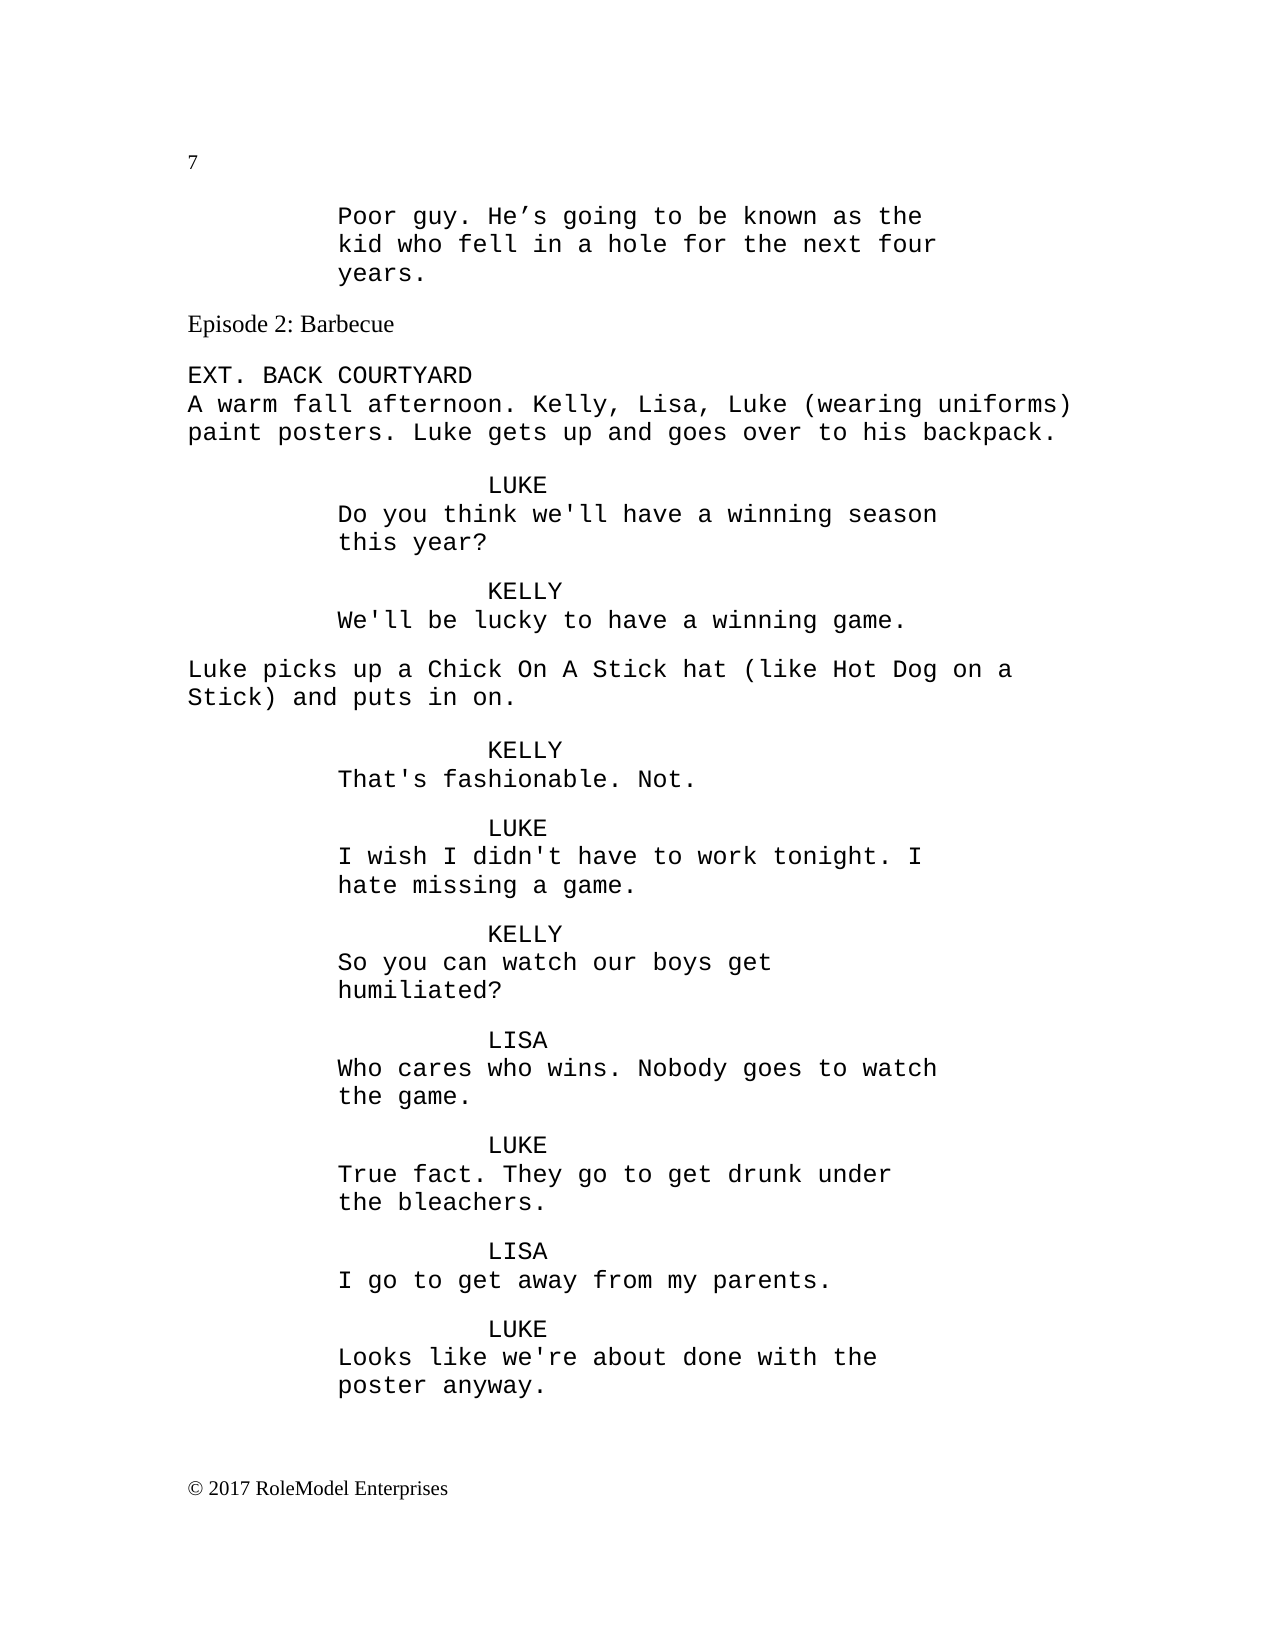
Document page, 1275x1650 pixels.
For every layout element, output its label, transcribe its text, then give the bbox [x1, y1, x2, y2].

text LISA [187, 1239, 1087, 1267]
text KELLY [187, 738, 1087, 766]
text LUKE [187, 1133, 1087, 1161]
text Do you think we'll have a winning season this year? [337, 501, 937, 558]
text Looks like we're about done with the poster anyway. [337, 1345, 937, 1401]
text True fact. They go to get drunk under the bleachers. [337, 1161, 937, 1218]
text A warm fall afternoon. Kelly, Lisa, Luke (wearing uniforms) paint posters. Luke gets up and goes over to his backpack. [187, 391, 1087, 448]
subtitle Episode 2: Barbecue [187, 309, 1087, 338]
text KELLY [187, 579, 1087, 607]
text So you can watch our boys get humiliated? [337, 950, 937, 1006]
text Who cares who wins. Nobody goes to watch the game. [337, 1056, 937, 1112]
text That's fashionable. Not. [337, 766, 937, 795]
text LUKE [187, 473, 1087, 501]
text LUKE [187, 1316, 1087, 1345]
text We'll be lucky to have a winning game. [337, 607, 937, 636]
text Poor guy. He’s going to be known as the kid who fell in a hole for the next four years. [337, 203, 937, 288]
subtitle EXT. BACK COURTYARD [187, 363, 1087, 391]
text KELLY [187, 921, 1087, 950]
text Luke picks up a Chick On A Stick hat (like Hot Dog on a Stick) and puts in on. [187, 656, 1087, 713]
text LISA [187, 1027, 1087, 1056]
text LUKE [187, 816, 1087, 844]
text I wish I didn't have to work tonight. I hate missing a game. [337, 844, 937, 901]
text I go to get away from my parents. [337, 1267, 937, 1296]
